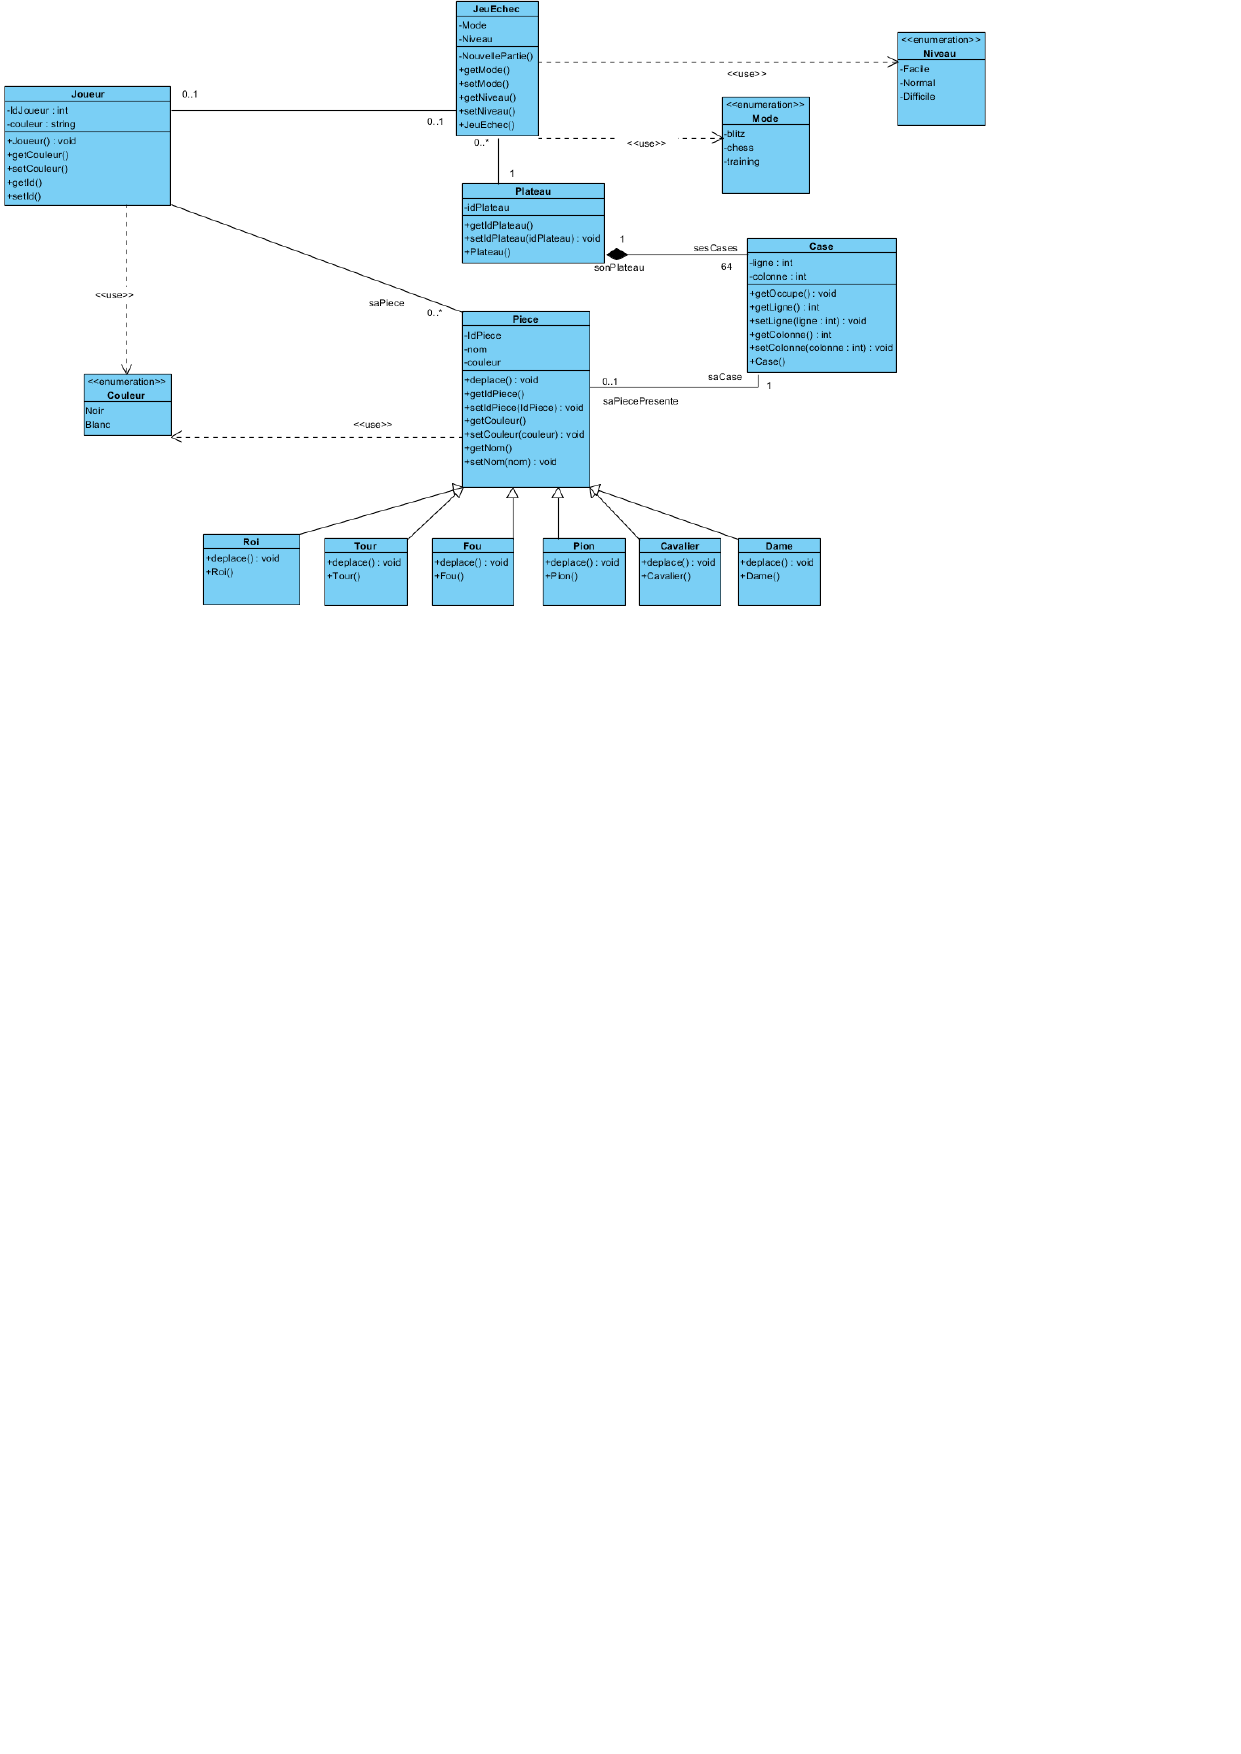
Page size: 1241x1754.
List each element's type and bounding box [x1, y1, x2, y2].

picture [0, 0, 994, 613]
